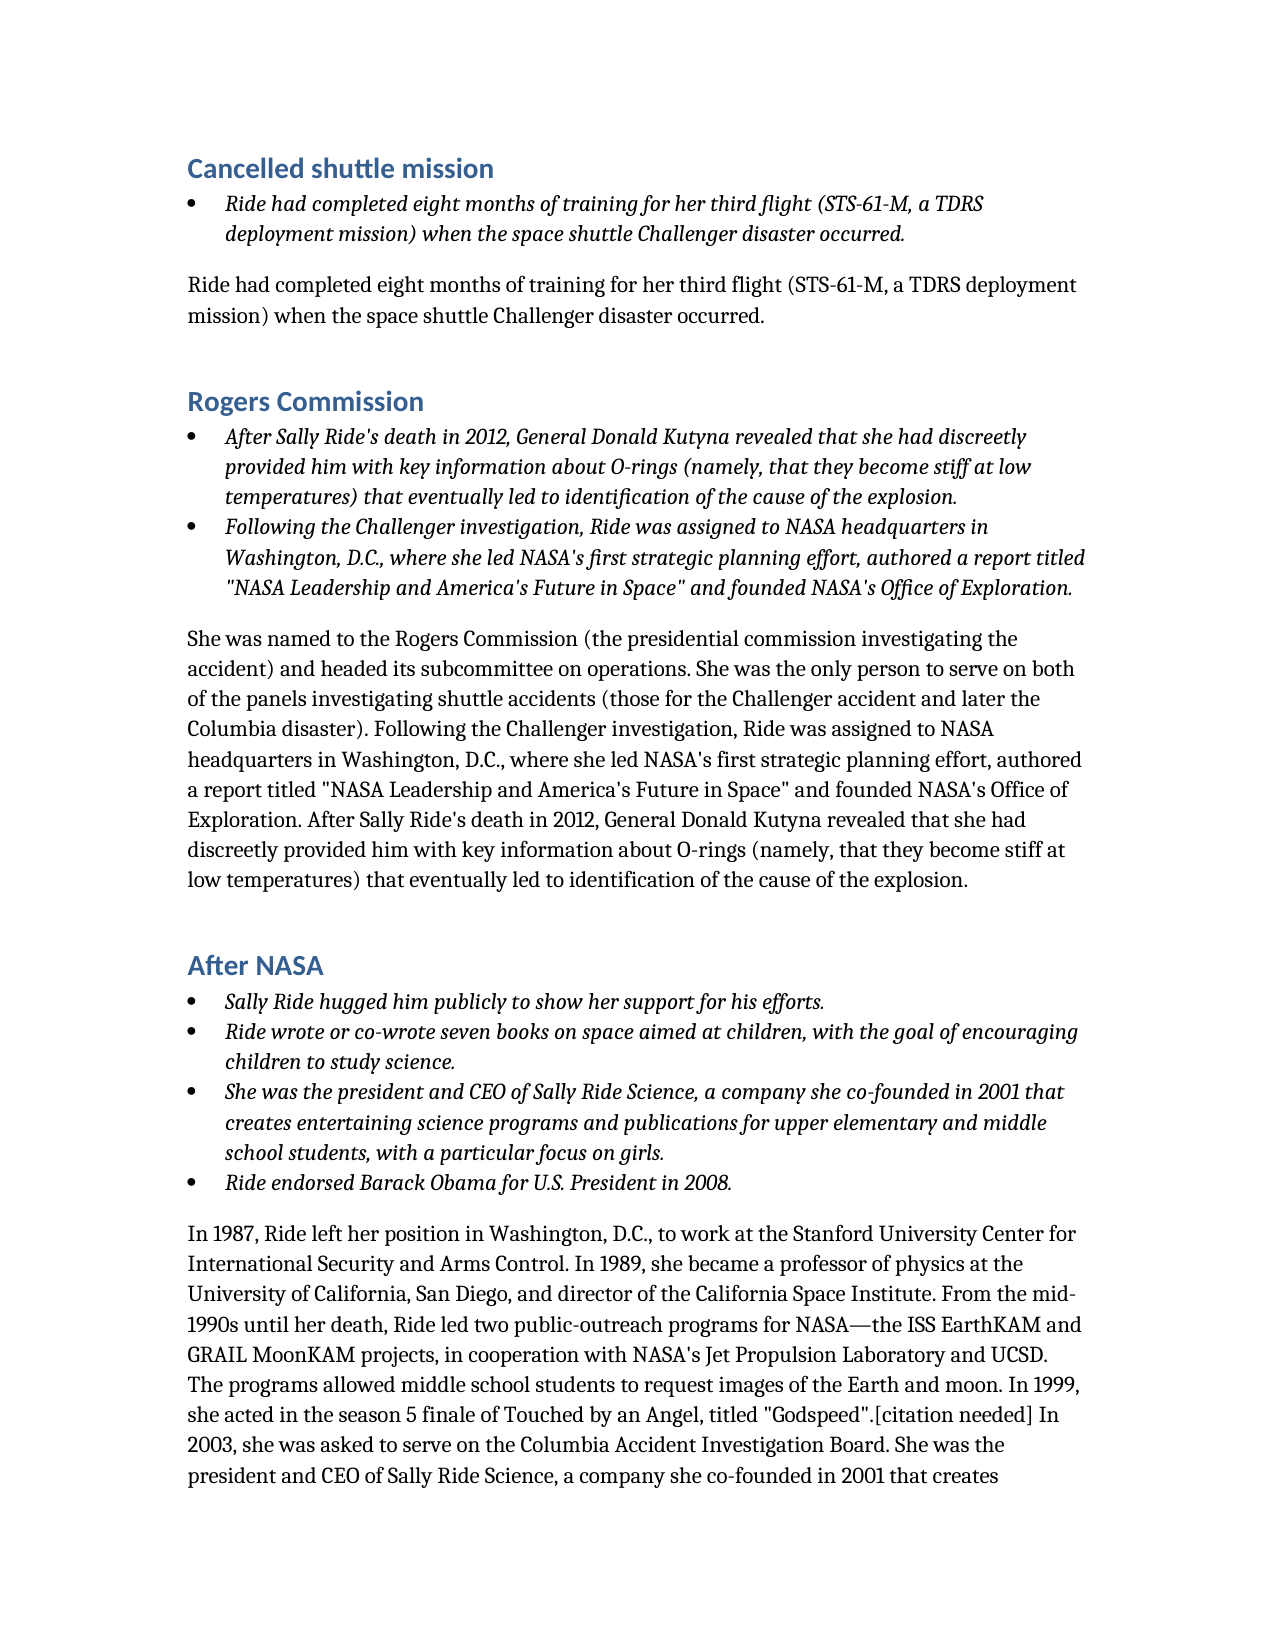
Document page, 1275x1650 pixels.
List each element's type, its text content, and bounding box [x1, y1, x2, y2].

text In 1987, Ride left her position in Washington, D.C., to work at the Stanford University Center for International Security and Arms Control. In 1989, she became a professor of physics at the University of California, San Diego, and director of the California Space Institute. From the mid-1990s until her death, Ride led two public-outreach programs for NASA—the ISS EarthKAM and GRAIL MoonKAM projects, in cooperation with NASA's Jet Propulsion Laboratory and UCSD. The programs allowed middle school students to request images of the Earth and moon. In 1999, she acted in the season 5 finale of Touched by an Angel, titled "Godspeed".[citation needed] In 2003, she was asked to serve on the Columbia Accident Investigation Board. She was the president and CEO of Sally Ride Science, a company she co-founded in 2001 that creates [187, 1221, 1087, 1489]
list Sally Ride hugged him publicly to show her support for his efforts. [187, 988, 1087, 1015]
list Following the Challenger investigation, Ride was assigned to NASA headquarters in Washington, D.C., where she led NASA's first strategic planning effort, authored a report titled "NASA Leadership and America's Future in Space" and founded NASA's Office of Exploration. [187, 514, 1087, 601]
subtitle Rogers Commission [187, 383, 1087, 418]
list Ride had completed eight months of training for her third flight (STS-61-M, a TDRS deployment mission) when the space shuttle Challenger disaster occurred. [187, 191, 1087, 247]
list After Sally Ride's death in 2012, General Donald Kutyna revealed that she had discreetly provided him with key information about O-rings (namely, that they become stiff at low temperatures) that eventually led to identification of the cause of the explosion. [187, 423, 1087, 510]
list Ride endorsed Barack Obama for U.S. President in 2008. [187, 1170, 1087, 1196]
text She was named to the Rogers Commission (the presidential commission investigating the accident) and headed its subcommittee on operations. She was the only person to serve on both of the panels investigating shuttle accidents (those for the Challenger accident and later the Columbia disaster). Following the Challenger investigation, Ride was assigned to NASA headquarters in Washington, D.C., where she led NASA's first strategic planning effort, authored a report titled "NASA Leadership and America's Future in Space" and founded NASA's Office of Exploration. After Sally Ride's death in 2012, General Donald Kutyna revealed that she had discreetly provided him with key information about O-rings (namely, that they become stiff at low temperatures) that eventually led to identification of the cause of the explosion. [187, 626, 1087, 894]
list She was the president and CEO of Sally Ride Science, a company she co-founded in 2001 that creates entertaining science programs and publications for upper elementary and middle school students, with a particular focus on girls. [187, 1079, 1087, 1166]
list Ride wrote or co-wrote seven books on space aimed at children, with the goal of encouraging children to study science. [187, 1019, 1087, 1075]
subtitle Cancelled shuttle mission [187, 150, 1087, 186]
subtitle After NASA [187, 947, 1087, 983]
text Ride had completed eight months of training for her third flight (STS-61-M, a TDRS deployment mission) when the space shuttle Challenger disaster occurred. [187, 272, 1087, 329]
